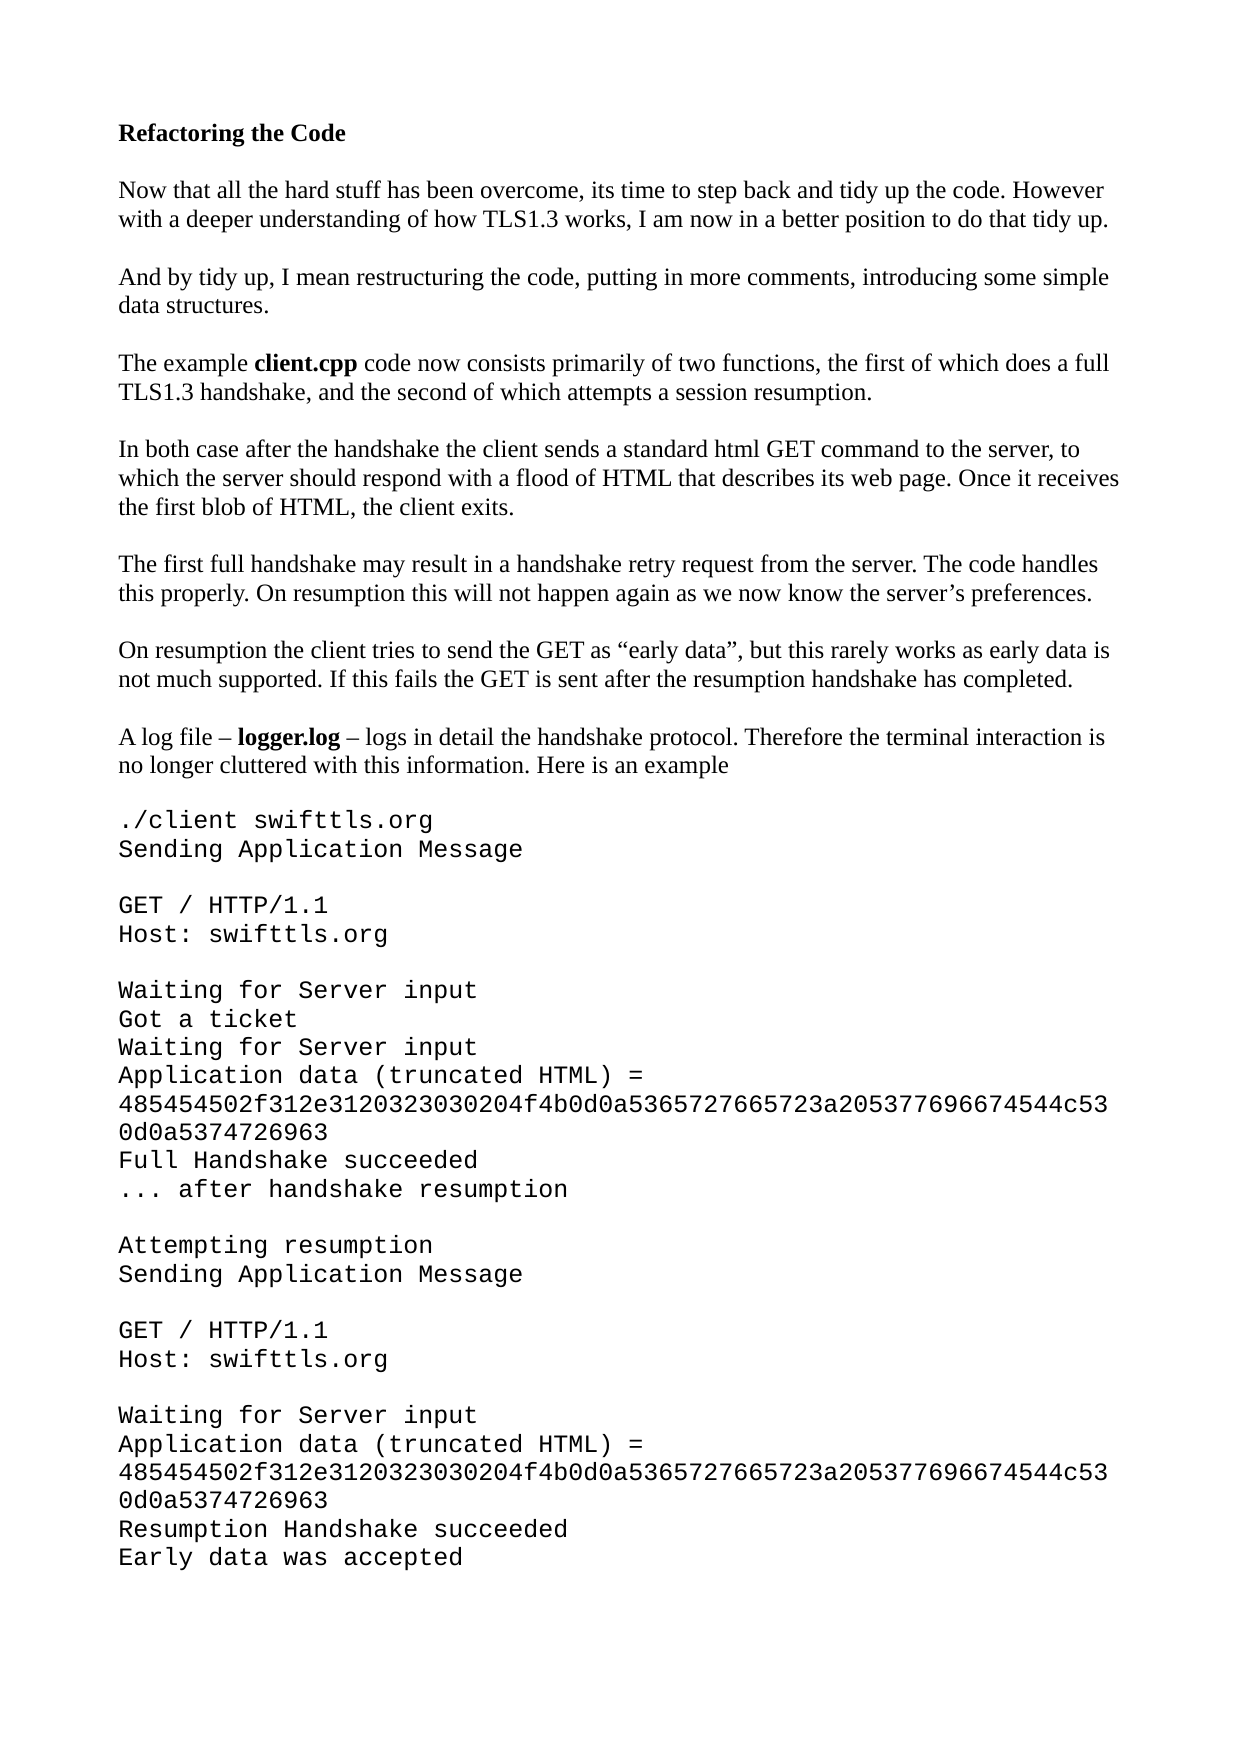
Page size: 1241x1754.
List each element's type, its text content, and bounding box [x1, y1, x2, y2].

text The first full handshake may result in a handshake retry request from the server. The code handles this properly. On resumption this will not happen again as we now know the server’s preferences. [118, 549, 1122, 607]
text Early data was accepted [118, 1545, 1122, 1573]
text Full Handshake succeeded [118, 1148, 1122, 1176]
text Now that all the hard stuff has been overcome, its time to step back and tidy up the code. However with a deeper understanding of how TLS1.3 works, I am now in a better position to do that tidy up. [118, 176, 1122, 233]
text A log file – logger.log – logs in detail the handshake protocol. Therefore the terminal interaction is no longer cluttered with this information. Here is an example [118, 722, 1122, 779]
text And by tidy up, I mean restructuring the code, putting in more comments, introducing some simple data structures. [118, 262, 1122, 319]
text Waiting for Server input [118, 1403, 1122, 1431]
text On resumption the client tries to send the GET as “early data”, but this rarely works as early data is not much supported. If this fails the GET is sent after the resumption handshake has completed. [118, 636, 1122, 693]
text Waiting for Server input [118, 978, 1122, 1006]
text Application data (truncated HTML) = 485454502f312e3120323030204f4b0d0a5365727665723a205377696674544c530d0a5374726963 [118, 1431, 1122, 1516]
text GET / HTTP/1.1 [118, 893, 1122, 921]
text ./client swifttls.org [118, 808, 1122, 836]
text The example client.cpp code now consists primarily of two functions, the first of which does a full TLS1.3 handshake, and the second of which attempts a session resumption. [118, 348, 1122, 406]
text Refactoring the Code [118, 118, 1122, 147]
text ... after handshake resumption [118, 1176, 1122, 1205]
text Resumption Handshake succeeded [118, 1516, 1122, 1545]
text Host: swifttls.org [118, 1346, 1122, 1375]
text Host: swifttls.org [118, 921, 1122, 950]
text Attempting resumption [118, 1233, 1122, 1261]
text GET / HTTP/1.1 [118, 1318, 1122, 1346]
text Sending Application Message [118, 836, 1122, 865]
text In both case after the handshake the client sends a standard html GET command to the server, to which the server should respond with a flood of HTML that describes its web page. Once it receives the first blob of HTML, the client exits. [118, 434, 1122, 521]
text Application data (truncated HTML) = 485454502f312e3120323030204f4b0d0a5365727665723a205377696674544c530d0a5374726963 [118, 1063, 1122, 1148]
text Sending Application Message [118, 1261, 1122, 1290]
text Waiting for Server input [118, 1035, 1122, 1063]
text Got a ticket [118, 1006, 1122, 1035]
